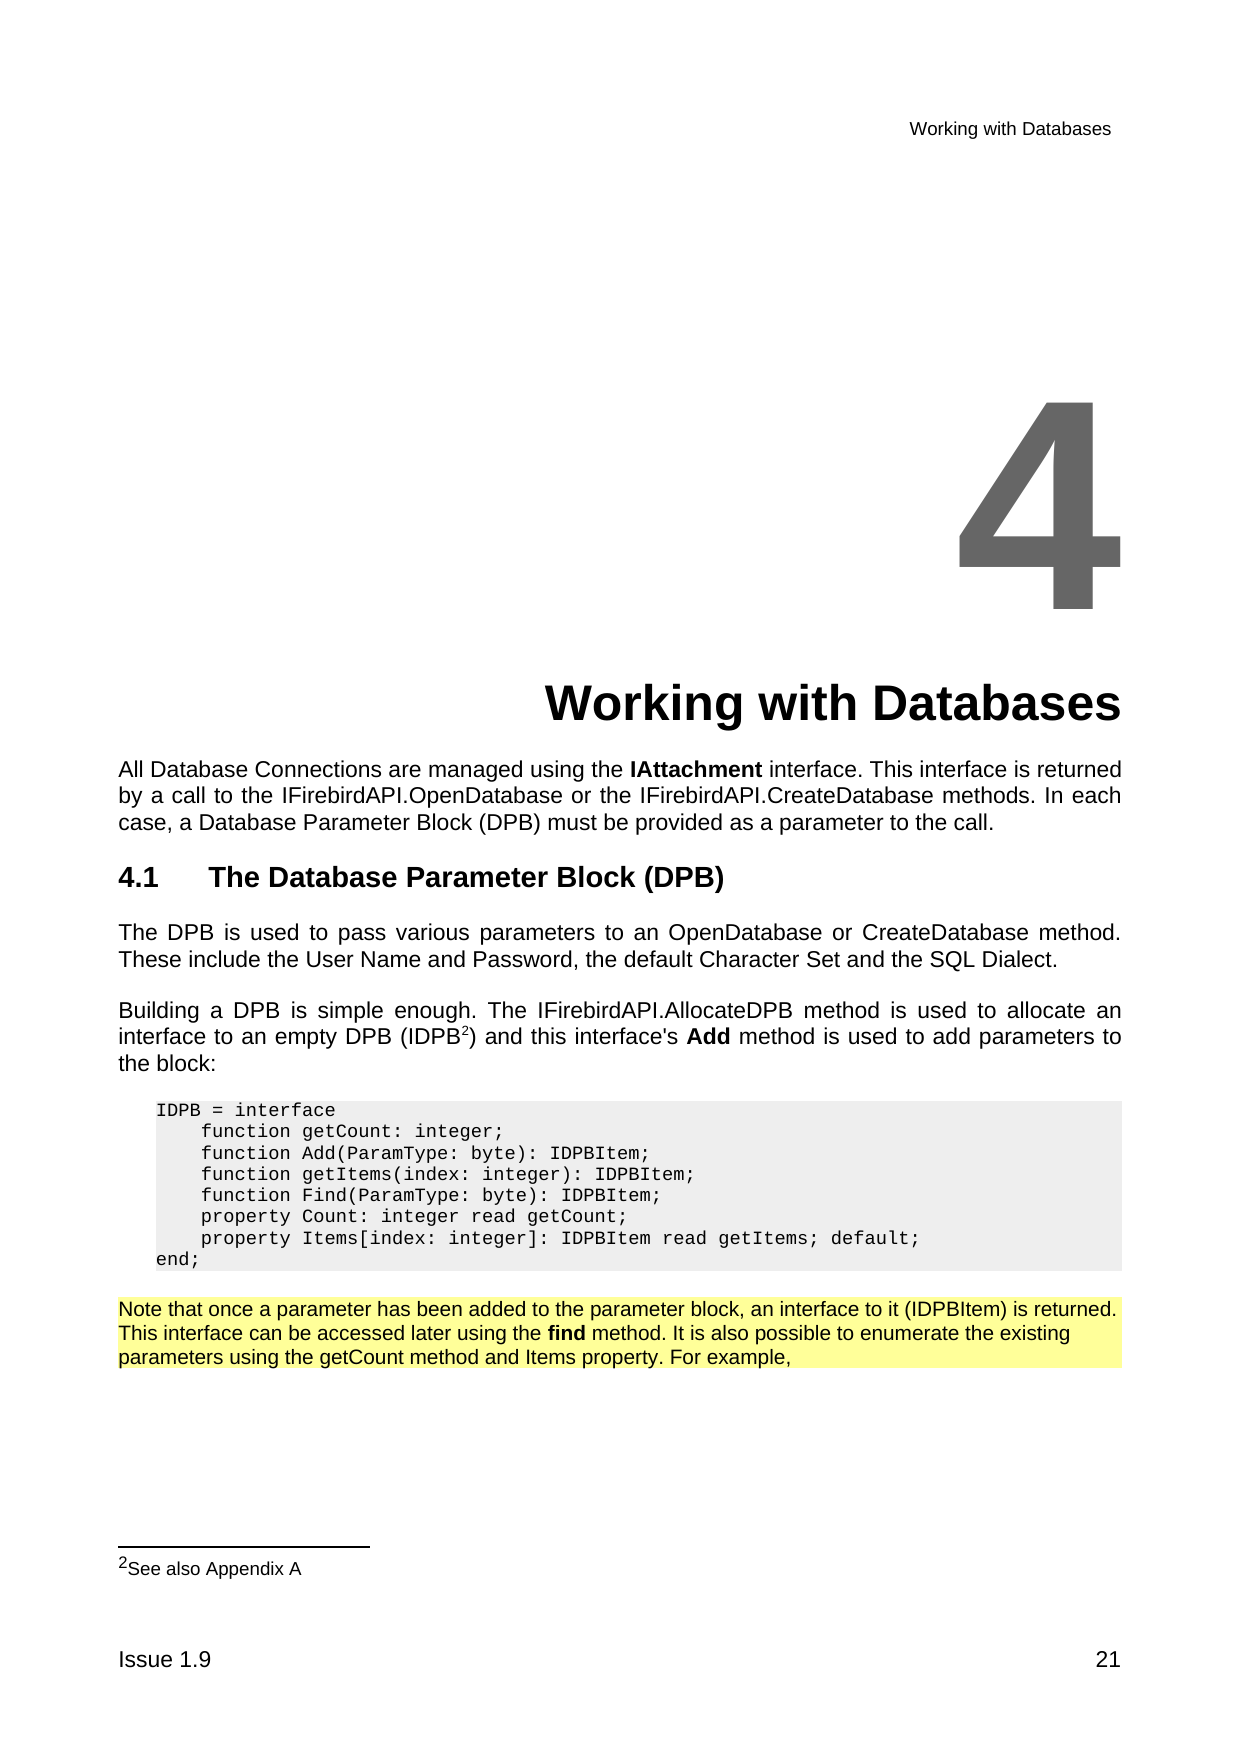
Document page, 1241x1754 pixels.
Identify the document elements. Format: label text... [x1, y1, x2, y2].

text function getCount: integer; [156, 1122, 1122, 1143]
text end; [156, 1250, 1122, 1271]
text function Find(ParamType: byte): IDPBItem; [156, 1186, 1122, 1207]
text function getItems(index: integer): IDPBItem; [156, 1165, 1122, 1186]
text See also Appendix A [118, 1553, 1122, 1579]
text Note that once a parameter has been added to the parameter block, an interface to it (IDPBItem) is returned. This interface can be accessed later using the find method. It is also possible to enumerate the existing parameters using the getCount method and Items property. For example, [118, 1297, 1122, 1368]
text property Items[index: integer]: IDPBItem read getItems; default; [156, 1228, 1122, 1250]
text IDPB = interface [156, 1101, 1122, 1122]
subtitle Working with Databases [81, 328, 1122, 731]
subtitle The Database Parameter Block (DPB) [118, 860, 1122, 894]
text All Database Connections are managed using the IAttachment interface. This interface is returned by a call to the IFirebirdAPI.OpenDatabase or the IFirebirdAPI.CreateDatabase methods. In each case, a Database Parameter Block (DPB) must be provided as a parameter to the call. [118, 756, 1122, 835]
text function Add(ParamType: byte): IDPBItem; [156, 1143, 1122, 1165]
text The DPB is used to pass various parameters to an OpenDatabase or CreateDatabase method. These include the User Name and Password, the default Character Set and the SQL Dialect. [118, 919, 1122, 972]
text property Count: integer read getCount; [156, 1207, 1122, 1228]
text Building a DPB is simple enough. The IFirebirdAPI.AllocateDPB method is used to allocate an interface to an empty DPB (IDPB) and this interface's Add method is used to add parameters to the block: [118, 997, 1122, 1076]
